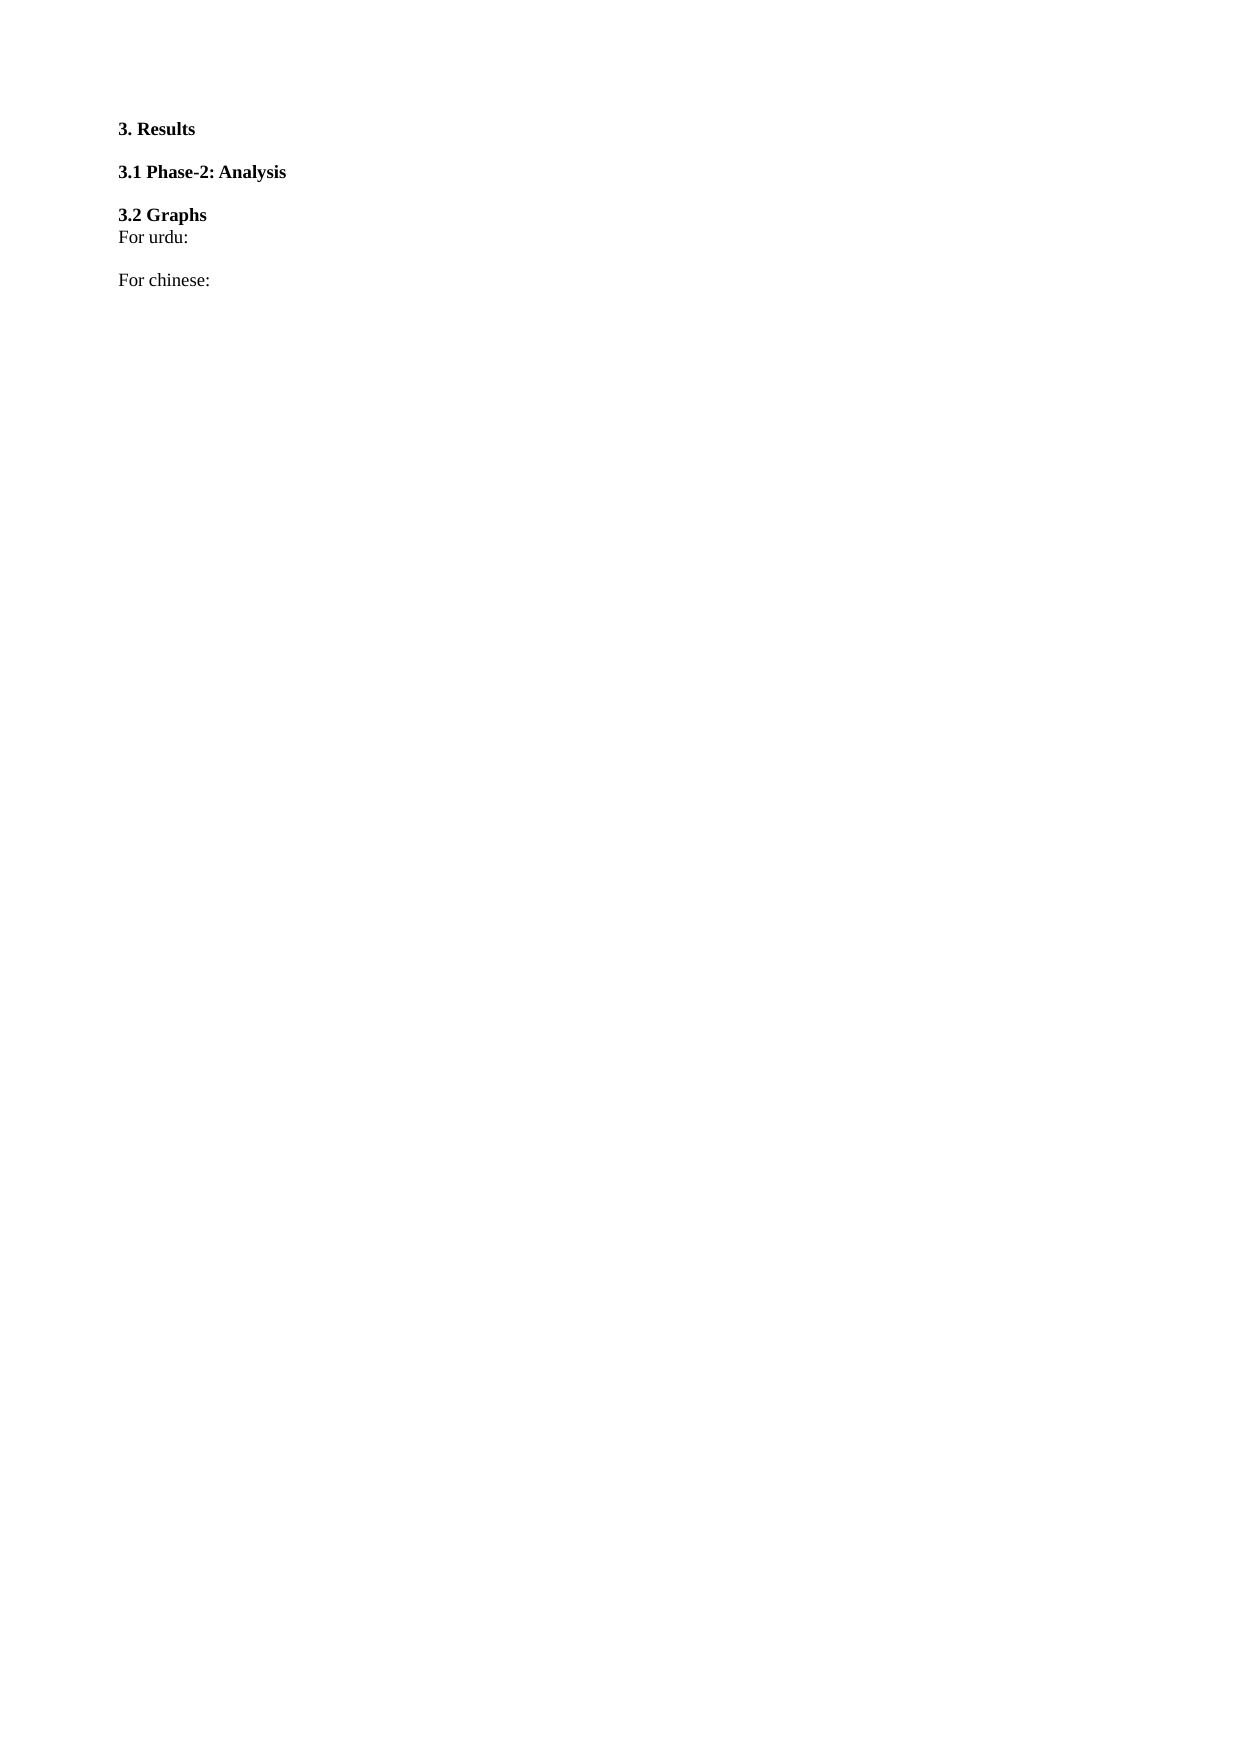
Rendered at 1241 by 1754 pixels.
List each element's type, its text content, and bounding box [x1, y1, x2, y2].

text For chinese: [118, 269, 1122, 291]
text 3.2 Graphs [118, 204, 1122, 226]
text 3.1 Phase-2: Analysis [118, 161, 1122, 183]
text 3. Results [118, 118, 1122, 140]
text For urdu: [118, 226, 1122, 247]
